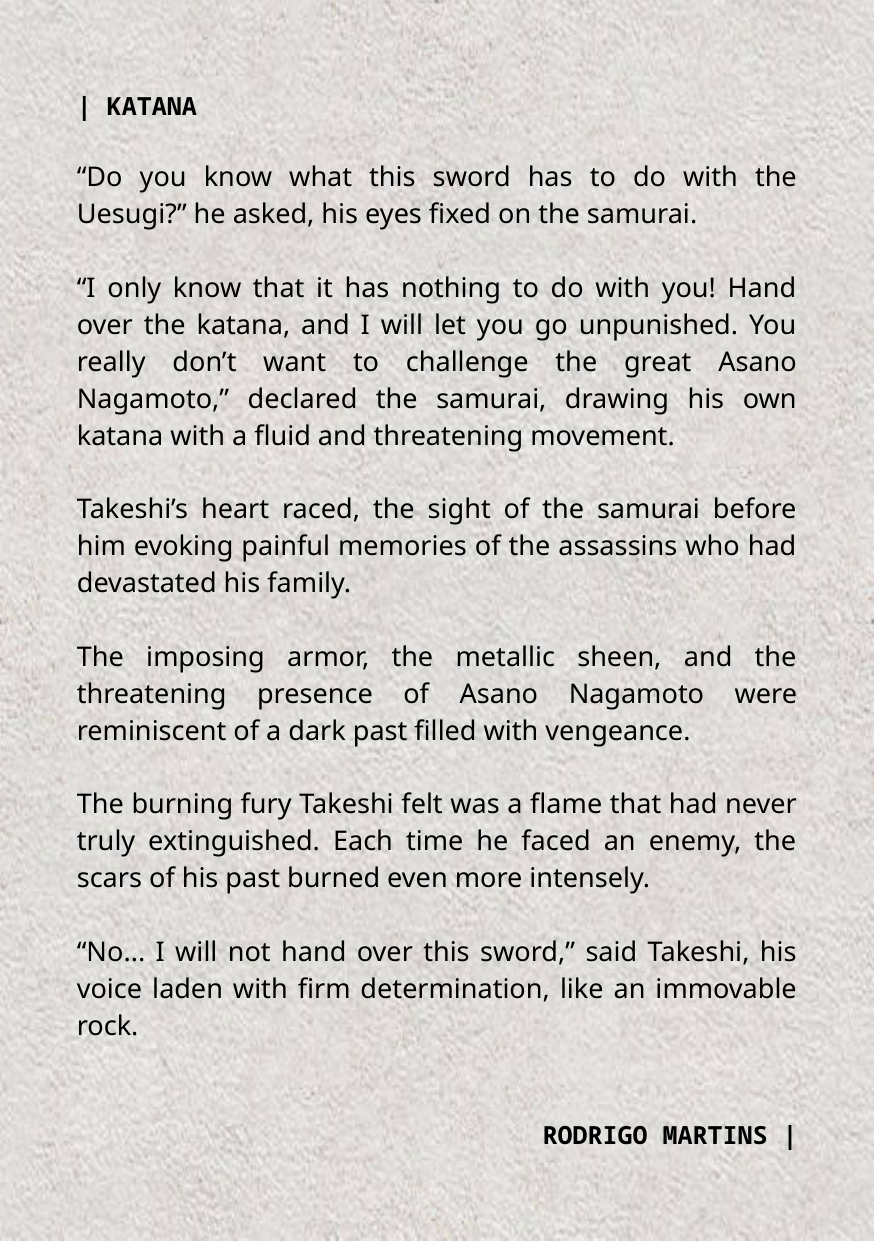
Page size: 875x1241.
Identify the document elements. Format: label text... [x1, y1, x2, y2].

text Takeshi’s heart raced, the sight of the samurai before him evoking painful memories of the assassins who had devastated his family. [74, 490, 800, 600]
text “No... I will not hand over this sword,” said Takeshi, his voice laden with firm determination, like an immovable rock. [74, 932, 800, 1043]
text “Do you know what this sword has to do with the Uesugi?” he asked, his eyes fixed on the samurai. [74, 155, 800, 232]
picture [0, 0, 874, 1241]
text “I only know that it has nothing to do with you! Hand over the katana, and I will let you go unpunished. You really don’t want to challenge the great Asano Nagamoto,” declared the samurai, drawing his own katana with a fluid and threatening movement. [74, 268, 800, 453]
text The burning fury Takeshi felt was a flame that had never truly extinguished. Each time he faced an enemy, the scars of his past burned even more intensely. [74, 785, 800, 895]
text The imposing armor, the metallic sheen, and the threatening presence of Asano Nagamoto were reminiscent of a dark past filled with vengeance. [74, 637, 800, 748]
